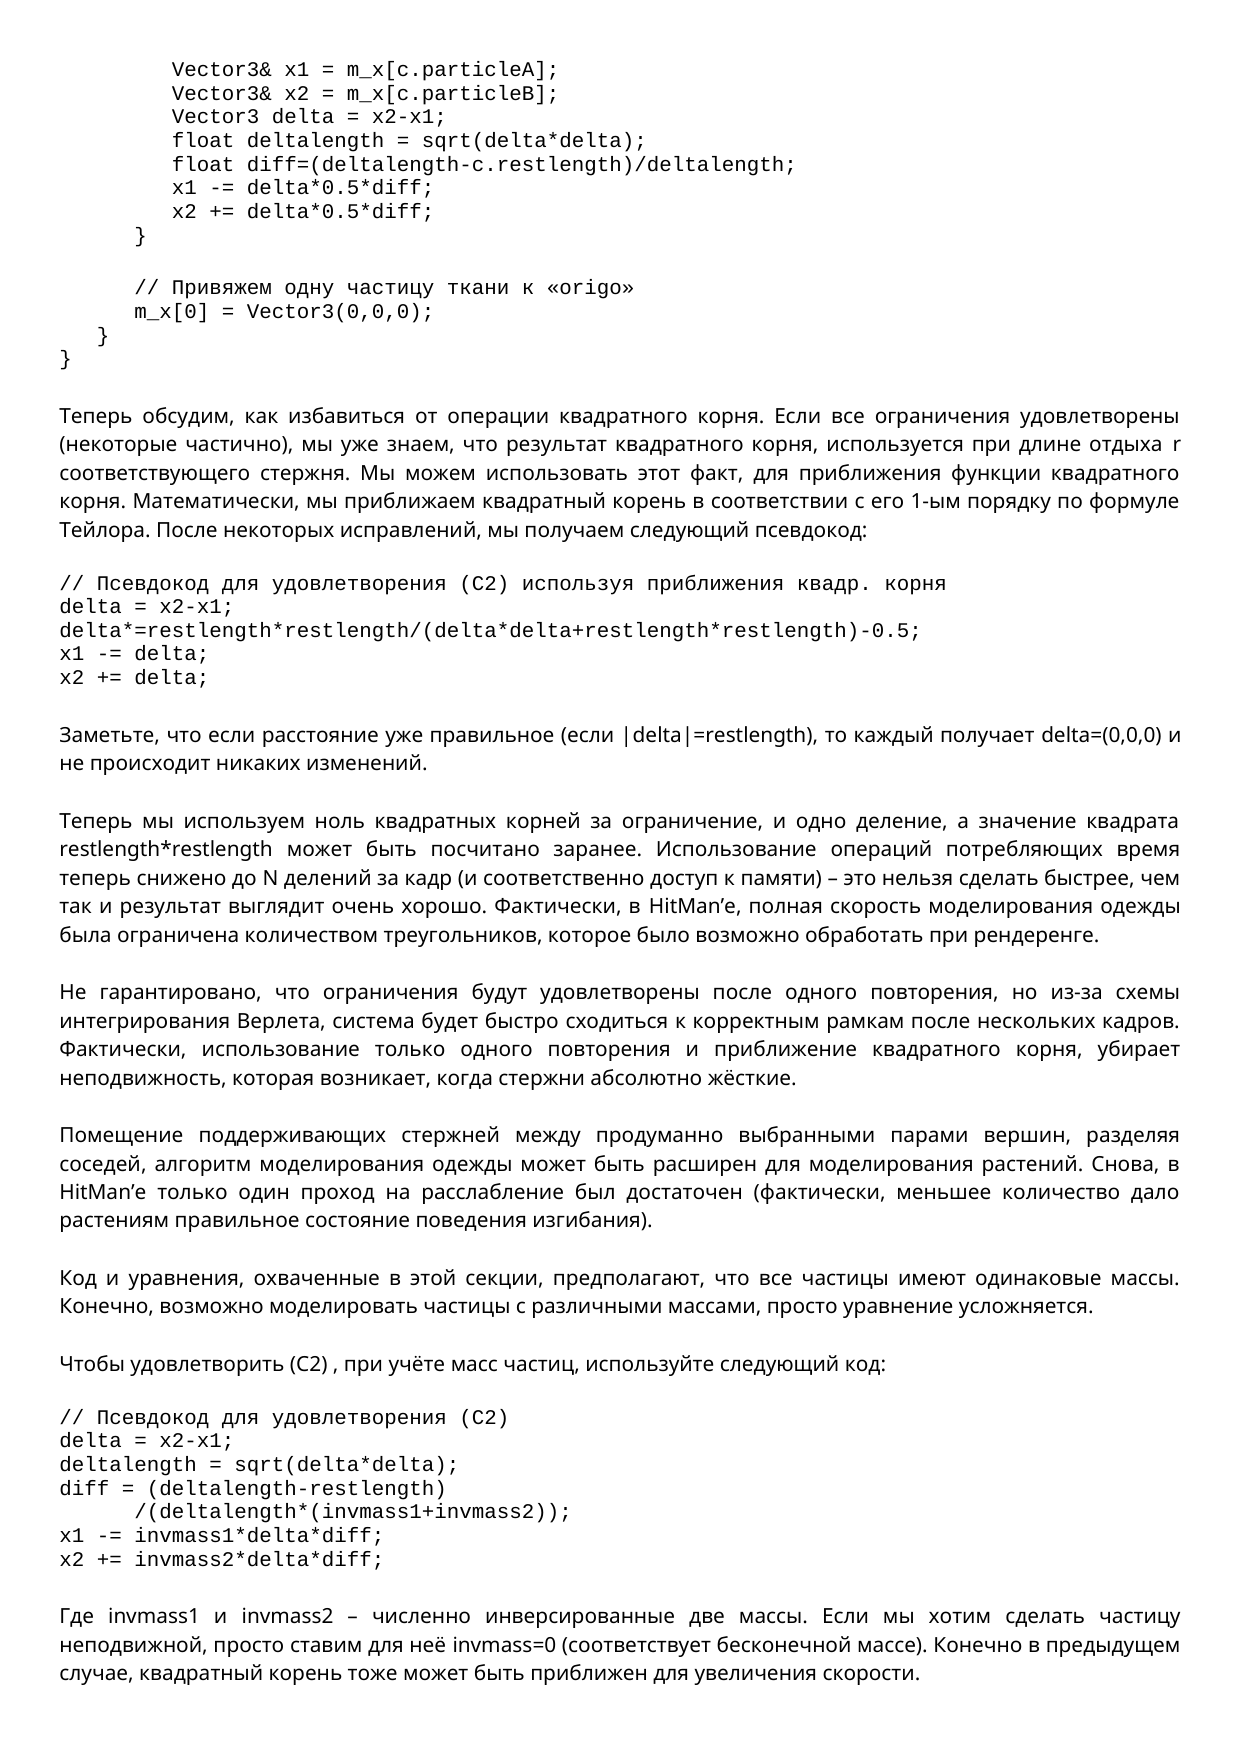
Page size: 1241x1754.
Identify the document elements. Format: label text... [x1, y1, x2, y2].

text Чтобы удовлетворить (С2) , при учёте масс частиц, используйте следующий код: [59, 1349, 1181, 1378]
text Помещение поддерживающих стержней между продуманно выбранными парами вершин, разделяя соседей, алгоритм моделирования одежды может быть расширен для моделирования растений. Снова, в HitMan’е только один проход на расслабление был достаточен (фактически, меньшее количество дало растениям правильное состояние поведения изгибания). [59, 1120, 1181, 1234]
text Код и уравнения, охваченные в этой секции, предполагают, что все частицы имеют одинаковые массы. Конечно, возможно моделировать частицы с различными массами, просто уравнение усложняется. [59, 1263, 1181, 1320]
text // Псевдокод для удовлетворения (C2) delta = x2-x1; deltalength = sqrt(delta*delta); diff = (deltalength-restlength) /(deltalength*(invmass1+invmass2)); x1 -= invmass1*delta*diff; x2 += invmass2*delta*diff; [59, 1407, 1181, 1572]
text Теперь обсудим, как избавиться от операции квадратного корня. Если все ограничения удовлетворены (некоторые частично), мы уже знаем, что результат квадратного корня, используется при длине отдыха r соответствующего стержня. Мы можем использовать этот факт, для приближения функции квадратного корня. Математически, мы приближаем квадратный корень в соответствии с его 1-ым порядку по формуле Тейлора. После некоторых исправлений, мы получаем следующий псевдокод: [59, 401, 1181, 543]
text Теперь мы используем ноль квадратных корней за ограничение, и одно деление, а значение квадрата restlength*restlength может быть посчитано заранее. Использование операций потребляющих время теперь снижено до N делений за кадр (и соответственно доступ к памяти) – это нельзя сделать быстрее, чем так и результат выглядит очень хорошо. Фактически, в HitMan’е, полная скорость моделирования одежды была ограничена количеством треугольников, которое было возможно обработать при рендеренге. [59, 806, 1181, 948]
text // Псевдокод для удовлетворения (C2) используя приближения квадр. корня delta = x2-x1; delta*=restlength*restlength/(delta*delta+restlength*restlength)-0.5; x1 -= delta; x2 += delta; [59, 572, 1181, 691]
text Vector3& x1 = m_x[c.particleA]; Vector3& x2 = m_x[c.particleB]; Vector3 delta = x2-x1; float deltalength = sqrt(delta*delta); float diff=(deltalength-c.restlength)/deltalength; x1 -= delta*0.5*diff; x2 += delta*0.5*diff; } [59, 59, 1181, 248]
text // Привяжем одну частицу ткани к «origo» m_x[0] = Vector3(0,0,0); } } [59, 277, 1181, 372]
text Заметьте, что если расстояние уже правильное (если |delta|=restlength), то каждый получает delta=(0,0,0) и не происходит никаких изменений. [59, 720, 1181, 777]
text Не гарантировано, что ограничения будут удовлетворены после одного повторения, но из-за схемы интегрирования Верлета, система будет быстро сходиться к корректным рамкам после нескольких кадров. Фактически, использование только одного повторения и приближение квадратного корня, убирает неподвижность, которая возникает, когда стержни абсолютно жёсткие. [59, 977, 1181, 1091]
text Где invmass1 и invmass2 – численно инверсированные две массы. Если мы хотим сделать частицу неподвижной, просто ставим для неё invmass=0 (соответствует бесконечной массе). Конечно в предыдущем случае, квадратный корень тоже может быть приближен для увеличения скорости. [59, 1601, 1181, 1687]
